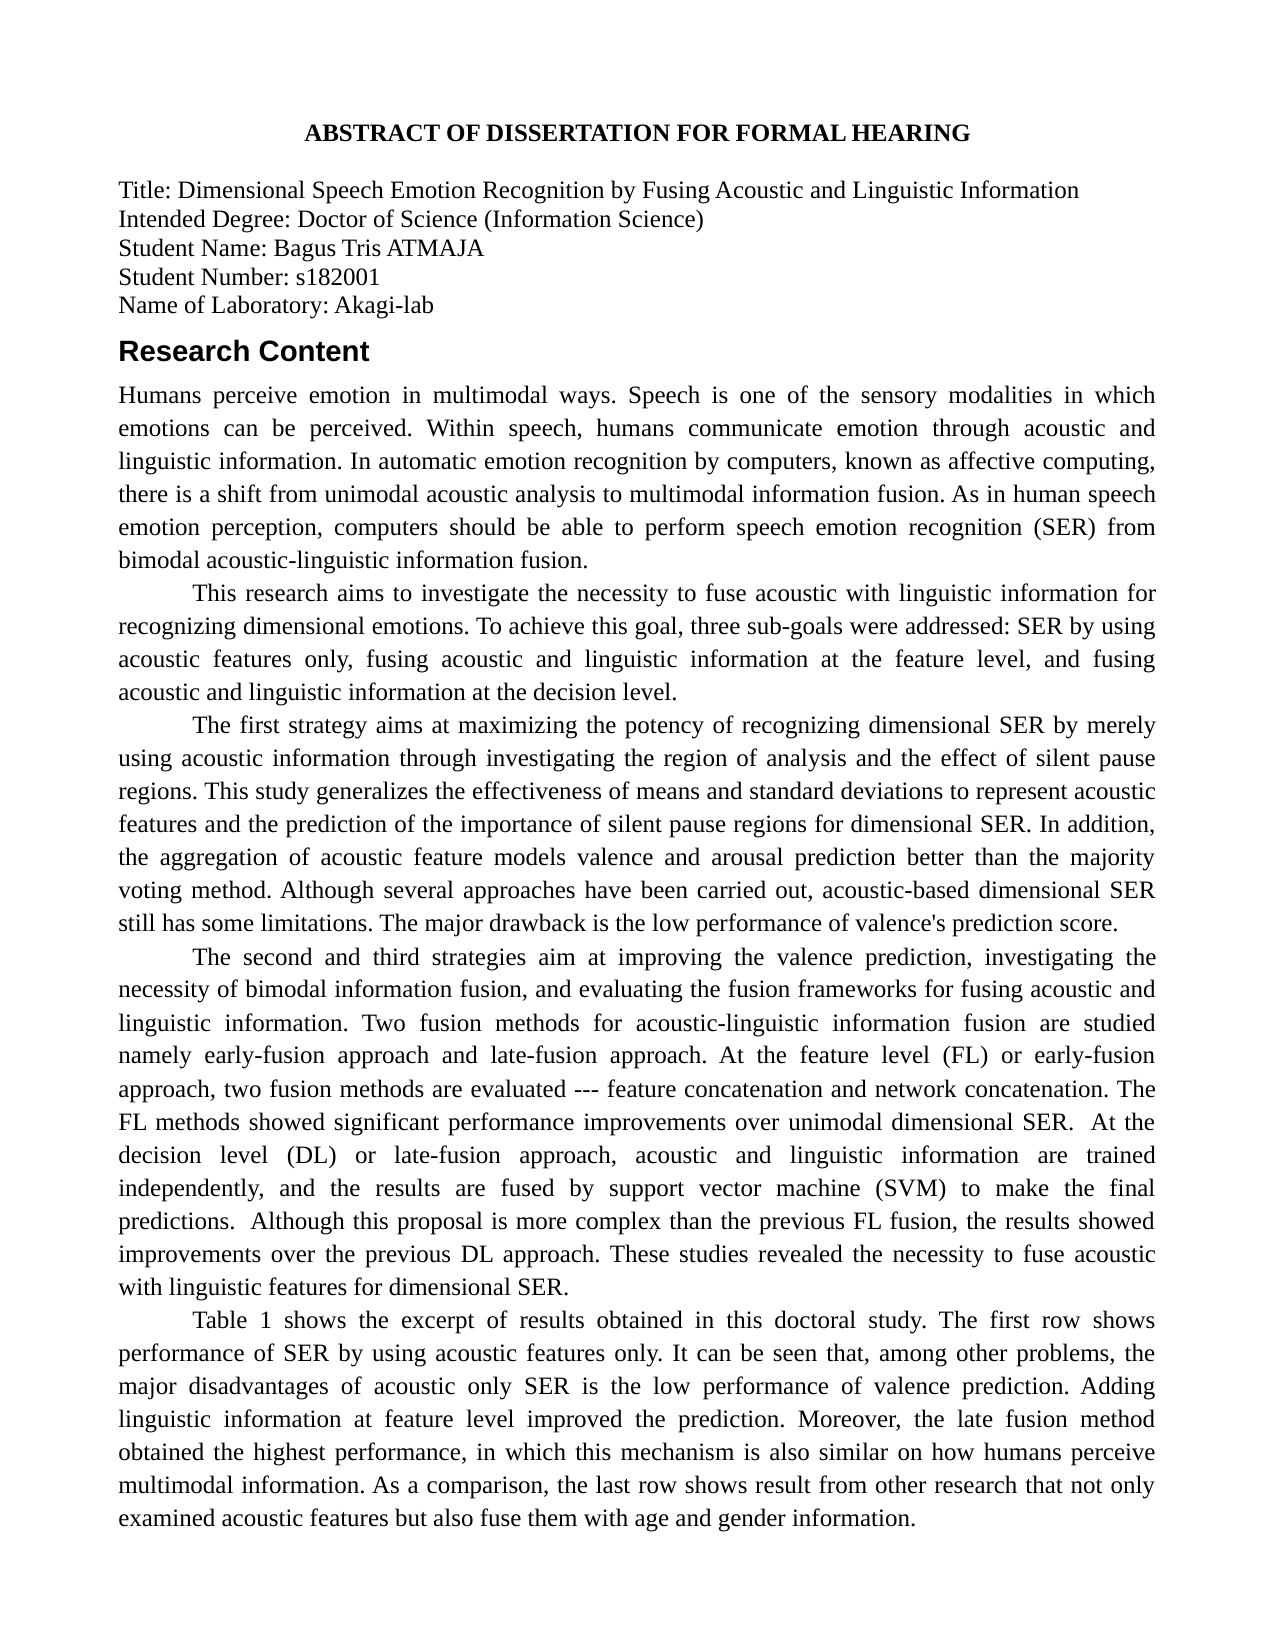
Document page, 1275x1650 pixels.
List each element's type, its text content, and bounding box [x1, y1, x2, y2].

text The second and third strategies aim at improving the valence prediction, investigating the necessity of bimodal information fusion, and evaluating the fusion frameworks for fusing acoustic and linguistic information. Two fusion methods for acoustic-linguistic information fusion are studied namely early-fusion approach and late-fusion approach. At the feature level (FL) or early-fusion approach, two fusion methods are evaluated --- feature concatenation and network concatenation. The FL methods showed significant performance improvements over unimodal dimensional SER. At the decision level (DL) or late-fusion approach, acoustic and linguistic information are trained independently, and the results are fused by support vector machine (SVM) to make the final predictions. Although this proposal is more complex than the previous FL fusion, the results showed improvements over the previous DL approach. These studies revealed the necessity to fuse acoustic with linguistic features for dimensional SER. [118, 942, 1157, 1301]
text Table 1 shows the excerpt of results obtained in this doctoral study. The first row shows performance of SER by using acoustic features only. It can be seen that, among other problems, the major disadvantages of acoustic only SER is the low performance of valence prediction. Adding linguistic information at feature level improved the prediction. Moreover, the late fusion method obtained the highest performance, in which this mechanism is also similar on how humans perceive multimodal information. As a comparison, the last row shows result from other research that not only examined acoustic features but also fuse them with age and gender information. [118, 1305, 1157, 1532]
text Humans perceive emotion in multimodal ways. Speech is one of the sensory modalities in which emotions can be perceived. Within speech, humans communicate emotion through acoustic and linguistic information. In automatic emotion recognition by computers, known as affective computing, there is a shift from unimodal acoustic analysis to multimodal information fusion. As in human speech emotion perception, computers should be able to perform speech emotion recognition (SER) from bimodal acoustic-linguistic information fusion. [118, 380, 1157, 574]
text Name of Laboratory: Akagi-lab [118, 291, 1157, 319]
text Student Number: s182001 [118, 262, 1157, 291]
text The first strategy aims at maximizing the potency of recognizing dimensional SER by merely using acoustic information through investigating the region of analysis and the effect of silent pause regions. This study generalizes the effectiveness of means and standard deviations to represent acoustic features and the prediction of the importance of silent pause regions for dimensional SER. In addition, the aggregation of acoustic feature models valence and arousal prediction better than the majority voting method. Although several approaches have been carried out, acoustic-based dimensional SER still has some limitations. The major drawback is the low performance of valence's prediction score. [118, 710, 1157, 937]
text Student Name: Bagus Tris ATMAJA [118, 233, 1157, 262]
text ABSTRACT OF DISSERTATION FOR FORMAL HEARING [118, 118, 1157, 147]
text Title: Dimensional Speech Emotion Recognition by Fusing Acoustic and Linguistic Information [118, 176, 1157, 204]
text This research aims to investigate the necessity to fuse acoustic with linguistic information for recognizing dimensional emotions. To achieve this goal, three sub-goals were addressed: SER by using acoustic features only, fusing acoustic and linguistic information at the feature level, and fusing acoustic and linguistic information at the decision level. [118, 578, 1157, 706]
text Intended Degree: Doctor of Science (Information Science) [118, 204, 1157, 233]
subtitle Research Content [118, 334, 1157, 368]
